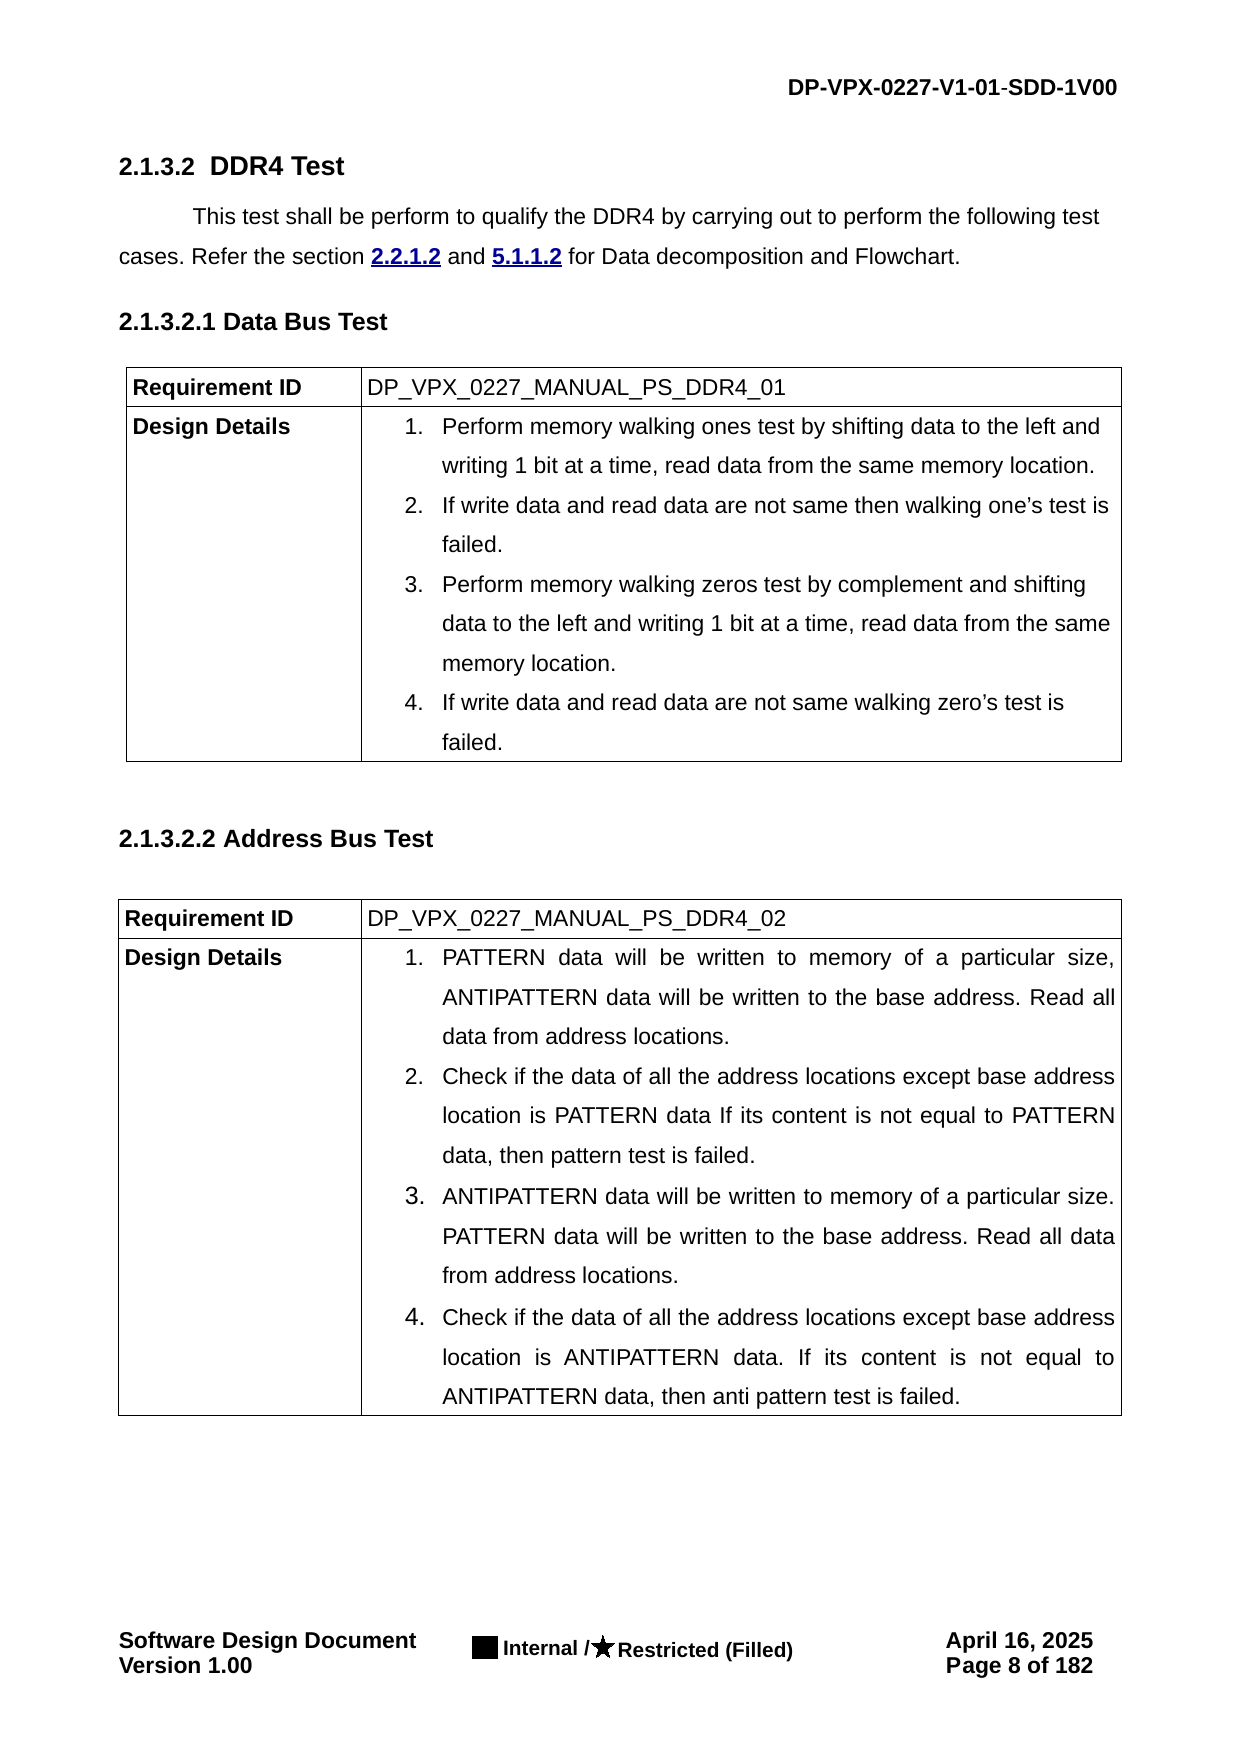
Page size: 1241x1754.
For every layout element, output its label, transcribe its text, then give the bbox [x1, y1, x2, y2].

table_header DP_VPX_0227_MANUAL_PS_DDR4_02 [362, 900, 1121, 937]
table_cell PATTERN data will be written to memory of a particular size, ANTIPATTERN data will be written to the base address. Read all data from address locations. Check if the data of all the address locations except base address location is PATTERN data If its content is not equal to PATTERN data, then pattern test is failed. ANTIPATTERN data will be written to memory of a particular size. PATTERN data will be written to the base address. Read all data from address locations. Check if the data of all the address locations except base address location is ANTIPATTERN data. If its content is not equal to ANTIPATTERN data, then anti pattern test is failed. [362, 939, 1121, 1415]
table_header Requirement ID [127, 368, 361, 406]
table_header DP_VPX_0227_MANUAL_PS_DDR4_01 [362, 368, 1121, 406]
table_cell Design Details [119, 939, 361, 1415]
subtitle Data Bus Test [118, 307, 1122, 336]
subtitle DDR4 Test [118, 150, 1122, 181]
subtitle Address Bus Test [118, 824, 1122, 853]
table_header Requirement ID [119, 900, 361, 937]
table_cell Perform memory walking ones test by shifting data to the left and writing 1 bit at a time, read data from the same memory location. If write data and read data are not same then walking one’s test is failed. Perform memory walking zeros test by complement and shifting data to the left and writing 1 bit at a time, read data from the same memory location. If write data and read data are not same walking zero’s test is failed. [362, 407, 1121, 761]
text This test shall be perform to qualify the DDR4 by carrying out to perform the following test cases. Refer the section 2.2.1.2 and 5.1.1.2 for Data decomposition and Flowchart. [118, 203, 1122, 269]
table_cell Design Details [127, 407, 361, 761]
